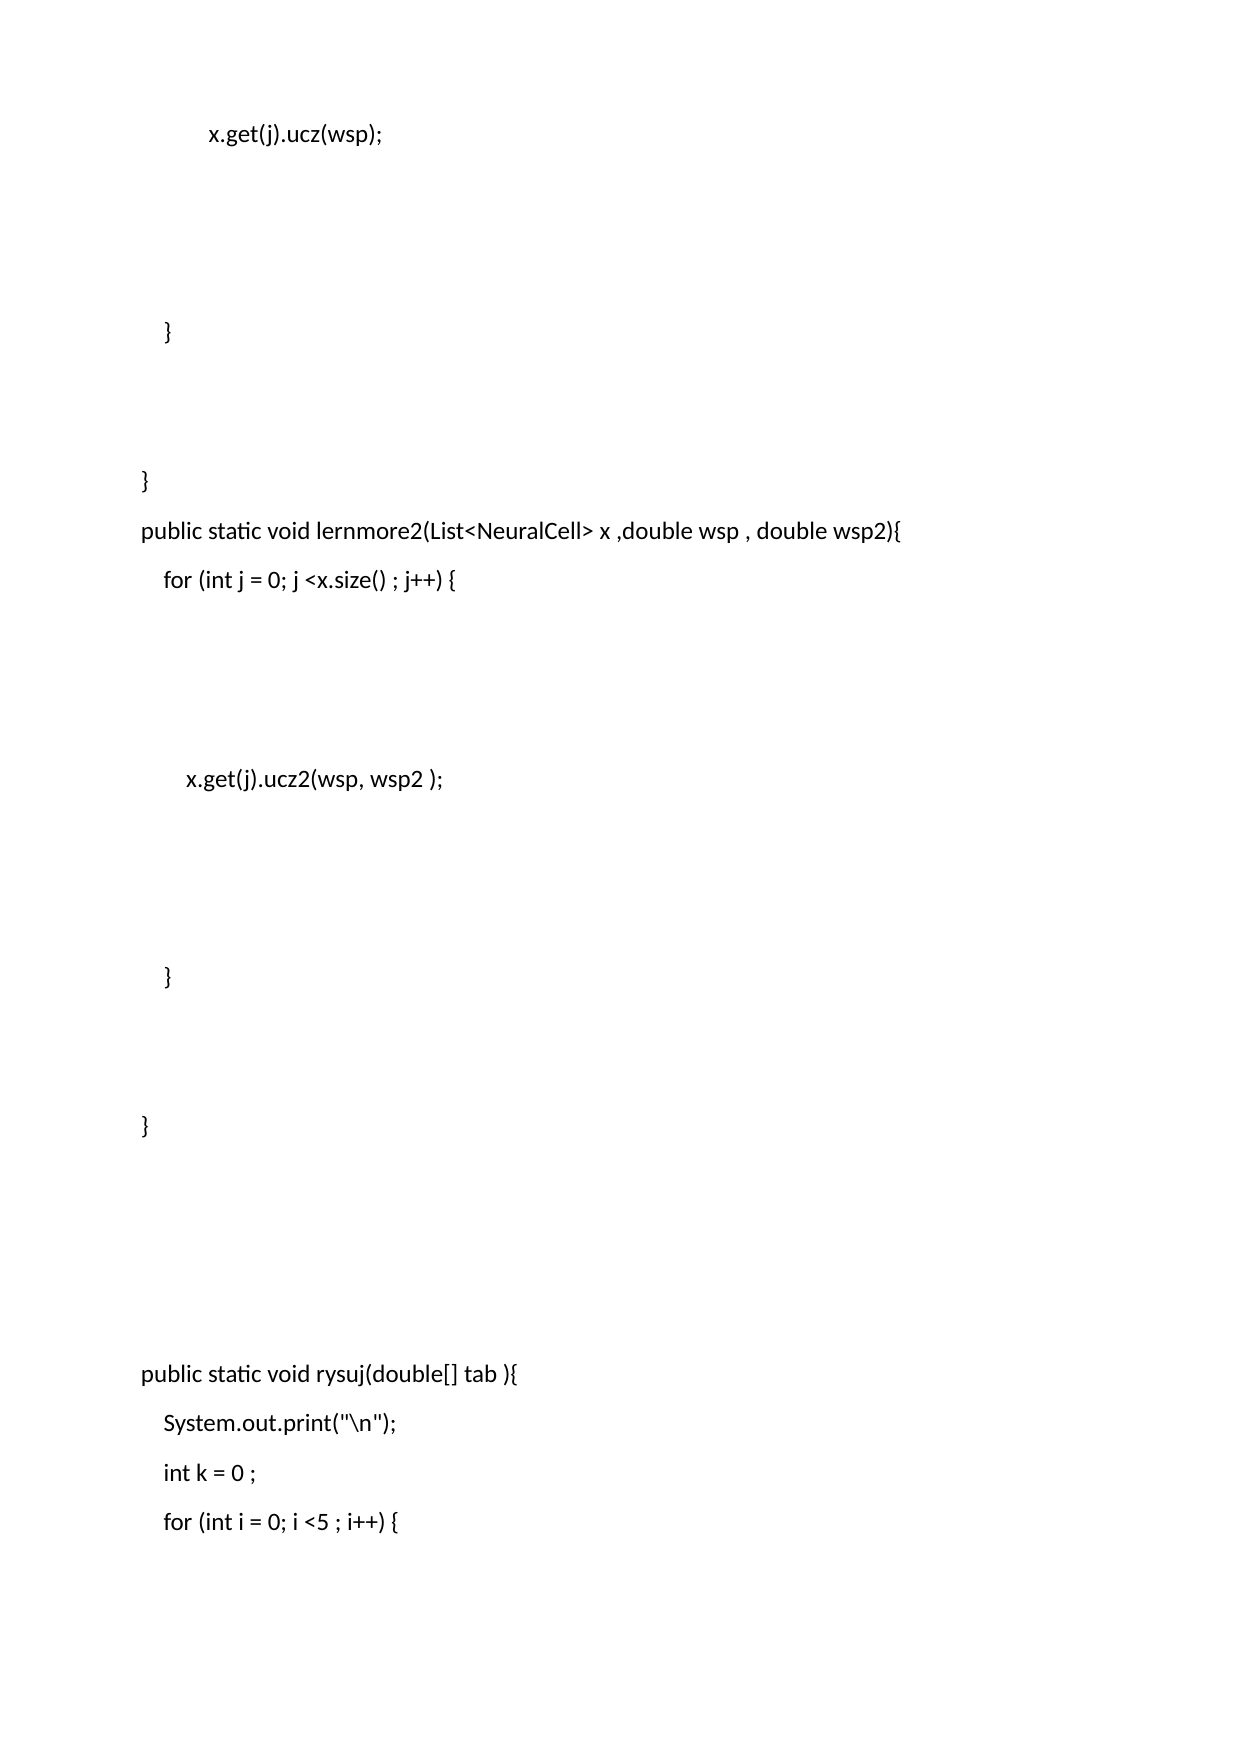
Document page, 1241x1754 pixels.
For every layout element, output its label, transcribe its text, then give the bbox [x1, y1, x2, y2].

text } [118, 316, 1122, 347]
text x.get(j).ucz2(wsp, wsp2 ); [118, 763, 1122, 793]
text for (int j = 0; j <x.size() ; j++) { [118, 564, 1122, 595]
text System.out.print("\n"); [118, 1407, 1122, 1438]
text x.get(j).ucz(wsp); [118, 118, 1122, 149]
text } [118, 961, 1122, 992]
text public static void rysuj(double[] tab ){ [118, 1358, 1122, 1388]
text int k = 0 ; [118, 1457, 1122, 1487]
text for (int i = 0; i <5 ; i++) { [118, 1506, 1122, 1537]
text public static void lernmore2(List<NeuralCell> x ,double wsp , double wsp2){ [118, 515, 1122, 545]
text } [118, 1110, 1122, 1140]
text } [118, 465, 1122, 496]
